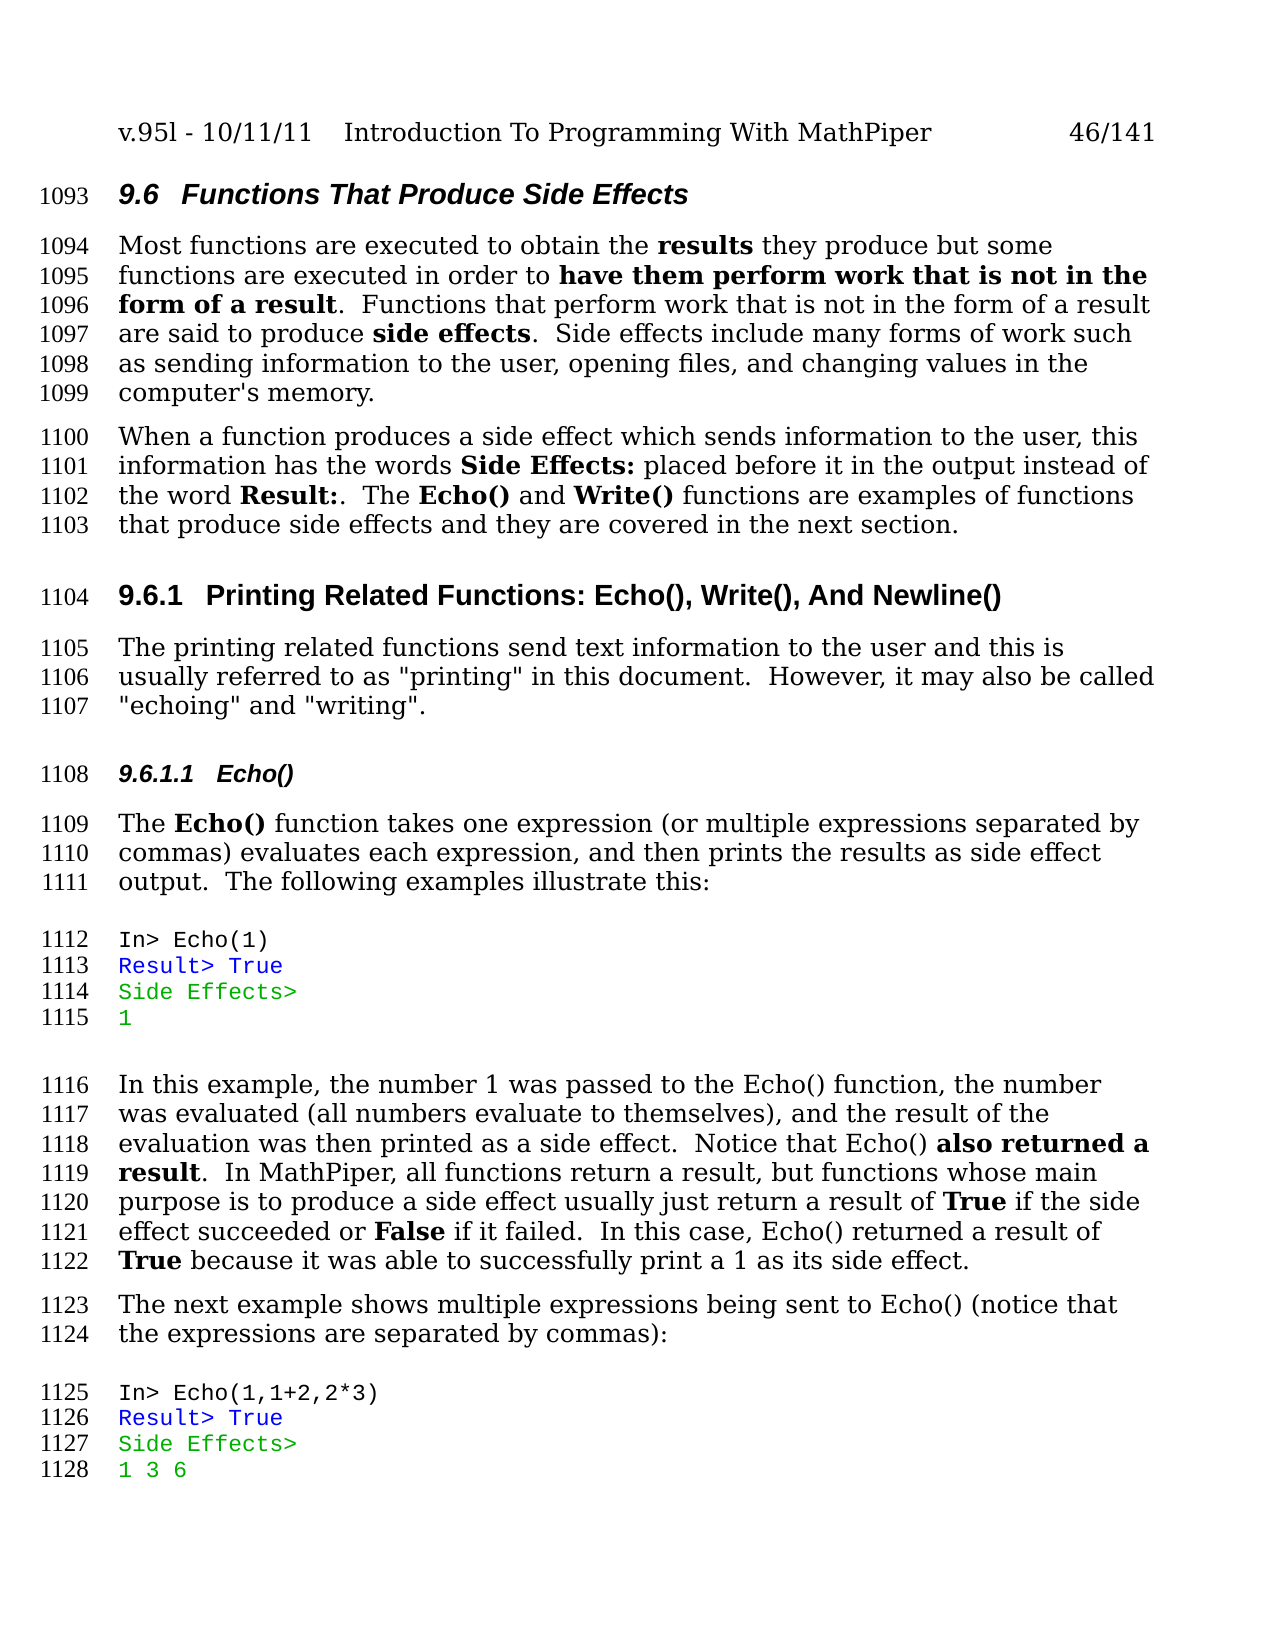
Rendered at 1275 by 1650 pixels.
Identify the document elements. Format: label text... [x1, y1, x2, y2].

text 1 3 6 [118, 1459, 1157, 1484]
text In> Echo(1,1+2,2*3) [118, 1381, 1157, 1407]
text The next example shows multiple expressions being sent to Echo() (notice that the expressions are separated by commas): [118, 1291, 1157, 1349]
subtitle Printing Related Functions: Echo(), Write(), And Newline() [118, 578, 1157, 612]
text Result> True [118, 954, 1157, 980]
subtitle Functions That Produce Side Effects [118, 177, 1157, 210]
text In> Echo(1) [118, 928, 1157, 954]
text The Echo() function takes one expression (or multiple expressions separated by commas) evaluates each expression, and then prints the results as side effect output. The following examples illustrate this: [118, 809, 1157, 896]
text Result> True [118, 1407, 1157, 1433]
text When a function produces a side effect which sends information to the user, this information has the words Side Effects: placed before it in the output instead of the word Result:. The Echo() and Write() functions are examples of functions that produce side effects and they are covered in the next section. [118, 422, 1157, 539]
text 1 [118, 1006, 1157, 1032]
text Most functions are executed to obtain the results they produce but some functions are executed in order to have them perform work that is not in the form of a result. Functions that perform work that is not in the form of a result are said to produce side effects. Side effects include many forms of work such as sending information to the user, opening files, and changing values in the computer's memory. [118, 231, 1157, 407]
subtitle Echo() [118, 759, 1157, 788]
text The printing related functions send text information to the user and this is usually referred to as "printing" in this document. However, it may also be called "echoing" and "writing". [118, 633, 1157, 720]
text In this example, the number 1 was passed to the Echo() function, the number was evaluated (all numbers evaluate to themselves), and the result of the evaluation was then printed as a side effect. Notice that Echo() also returned a result. In MathPiper, all functions return a result, but functions whose main purpose is to produce a side effect usually just return a result of True if the side effect succeeded or False if it failed. In this case, Echo() returned a result of True because it was able to successfully print a 1 as its side effect. [118, 1070, 1157, 1276]
text Side Effects> [118, 1433, 1157, 1459]
text Side Effects> [118, 980, 1157, 1006]
